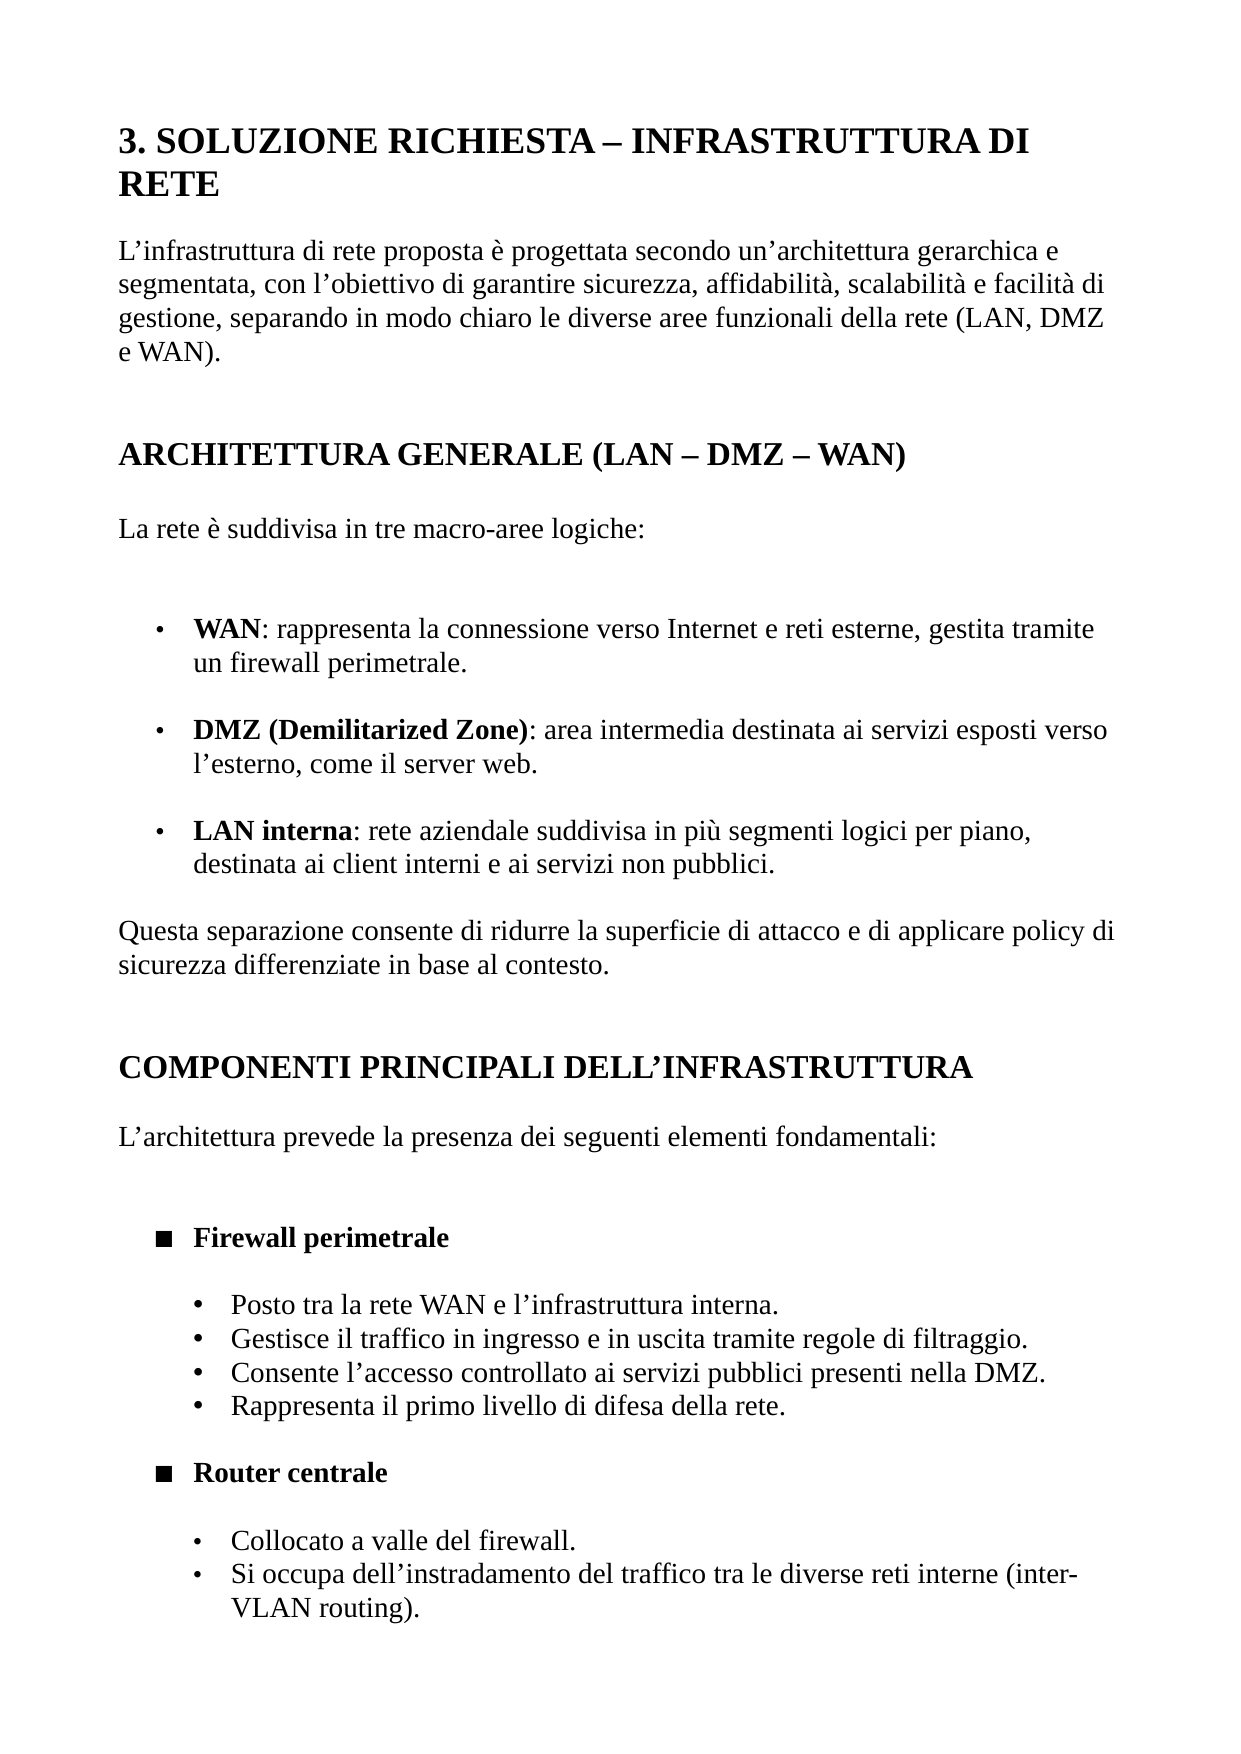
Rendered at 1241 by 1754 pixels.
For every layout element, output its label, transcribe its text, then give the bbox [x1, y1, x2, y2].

list Consente l’accesso controllato ai servizi pubblici presenti nella DMZ. [193, 1355, 1122, 1388]
list WAN: rappresenta la connessione verso Internet e reti esterne, gestita tramite un firewall perimetrale. [156, 612, 1122, 679]
list Si occupa dell’instradamento del traffico tra le diverse reti interne (inter-VLAN routing). [193, 1556, 1122, 1623]
list Collocato a valle del firewall. [193, 1523, 1122, 1556]
text 3. SOLUZIONE RICHIESTA – INFRASTRUTTURA DI RETE [118, 118, 1122, 204]
list DMZ (Demilitarized Zone): area intermedia destinata ai servizi esposti verso l’esterno, come il server web. [156, 712, 1122, 779]
text L’architettura prevede la presenza dei seguenti elementi fondamentali: [118, 1119, 1122, 1153]
text L’infrastruttura di rete proposta è progettata secondo un’architettura gerarchica e segmentata, con l’obiettivo di garantire sicurezza, affidabilità, scalabilità e facilità di gestione, separando in modo chiaro le diverse aree funzionali della rete (LAN, DMZ e WAN). [118, 233, 1122, 367]
text COMPONENTI PRINCIPALI DELL’INFRASTRUTTURA [118, 1048, 1122, 1086]
list Gestisce il traffico in ingresso e in uscita tramite regole di filtraggio. [193, 1321, 1122, 1355]
list Posto tra la rete WAN e l’infrastruttura interna. [193, 1287, 1122, 1321]
text Questa separazione consente di ridurre la superficie di attacco e di applicare policy di sicurezza differenziate in base al contesto. [118, 913, 1122, 981]
list Firewall perimetrale [156, 1220, 1122, 1254]
list LAN interna: rete aziendale suddivisa in più segmenti logici per piano, destinata ai client interni e ai servizi non pubblici. [156, 813, 1122, 880]
list Router centrale [156, 1456, 1122, 1489]
text La rete è suddivisa in tre macro-aree logiche: [118, 511, 1122, 544]
text ARCHITETTURA GENERALE (LAN – DMZ – WAN) [118, 434, 1122, 473]
list Rappresenta il primo livello di difesa della rete. [193, 1388, 1122, 1422]
